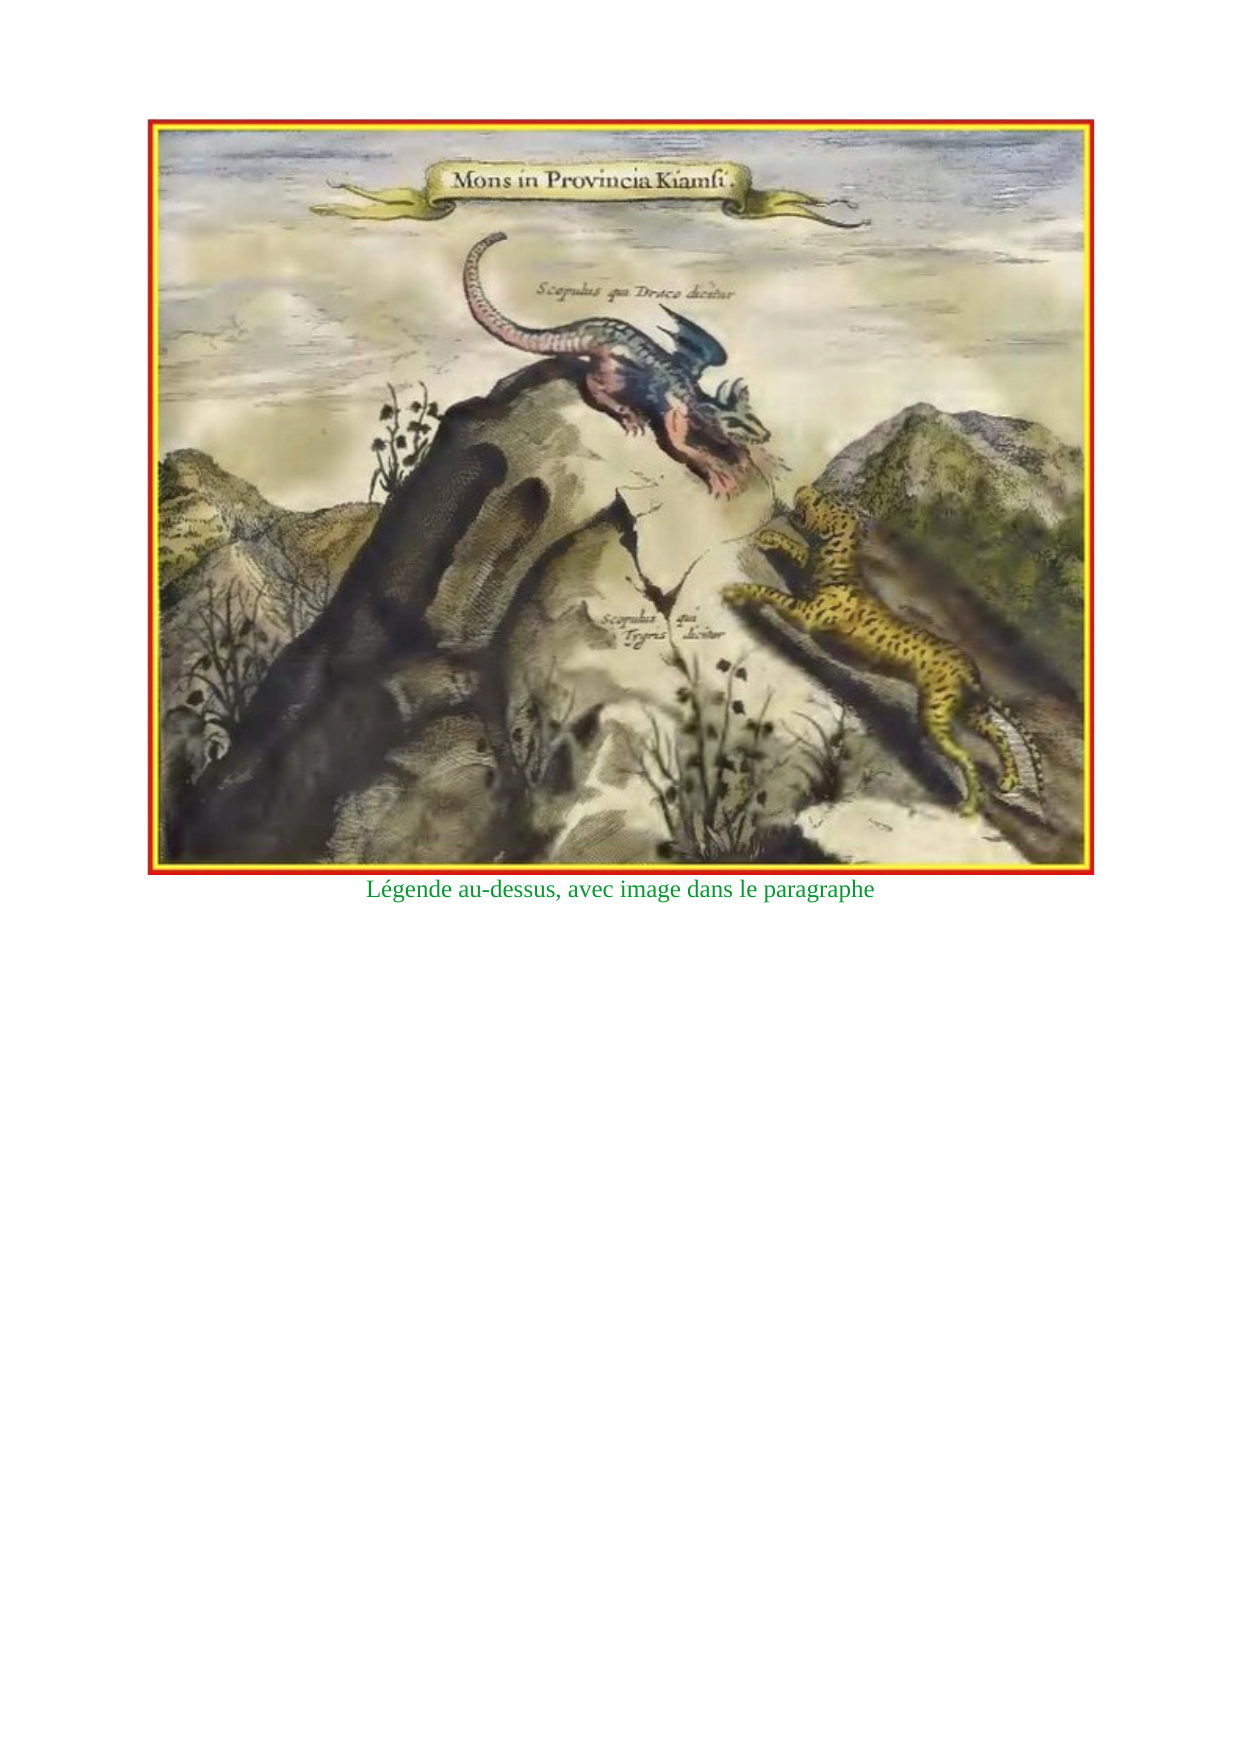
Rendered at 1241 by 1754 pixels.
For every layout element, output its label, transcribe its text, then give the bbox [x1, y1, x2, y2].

text Légende au-dessus, avec image dans le paragraphe [118, 118, 1122, 903]
picture [146, 118, 1095, 875]
